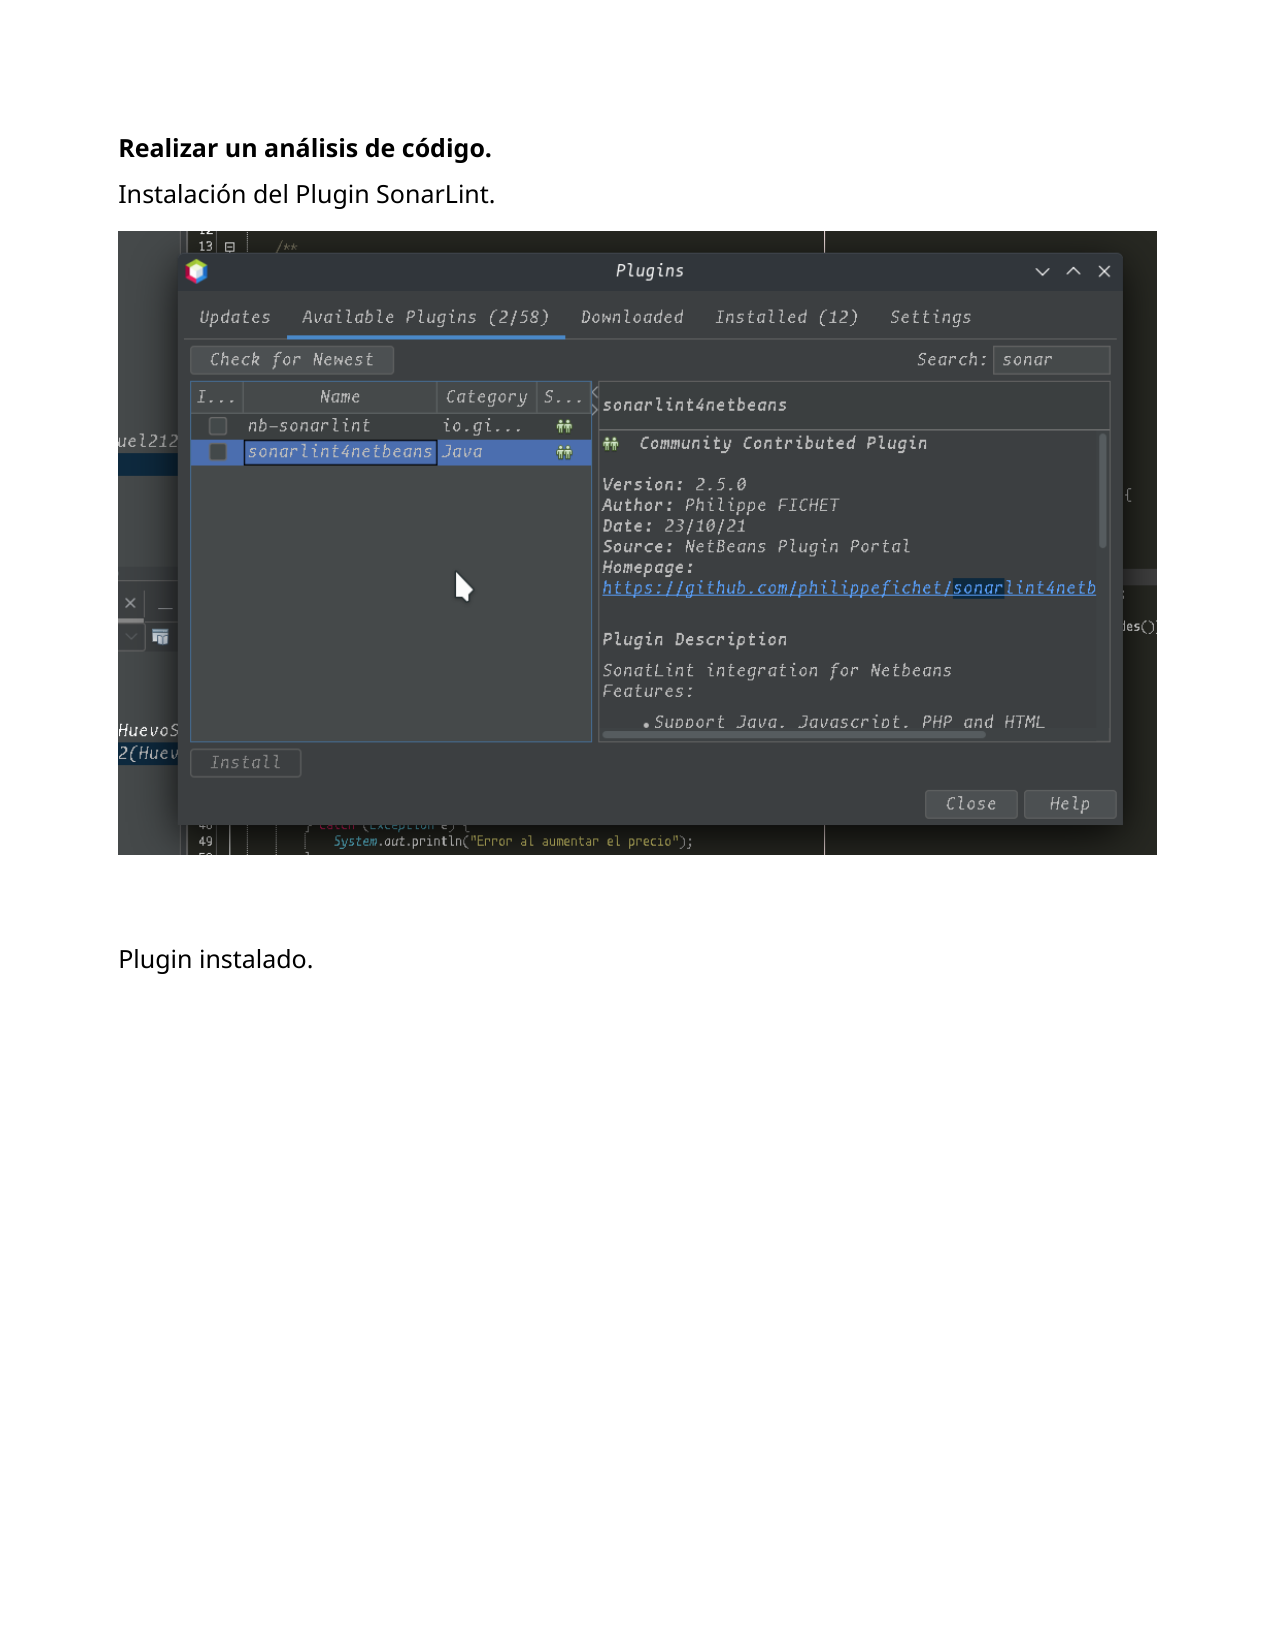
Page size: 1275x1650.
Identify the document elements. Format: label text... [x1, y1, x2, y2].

text Instalación del Plugin SonarLint. [118, 177, 1157, 211]
table_header [118, 855, 1157, 888]
text Plugin instalado. [118, 942, 1157, 976]
picture [118, 231, 1157, 855]
subtitle Realizar un análisis de código. [118, 131, 1157, 165]
